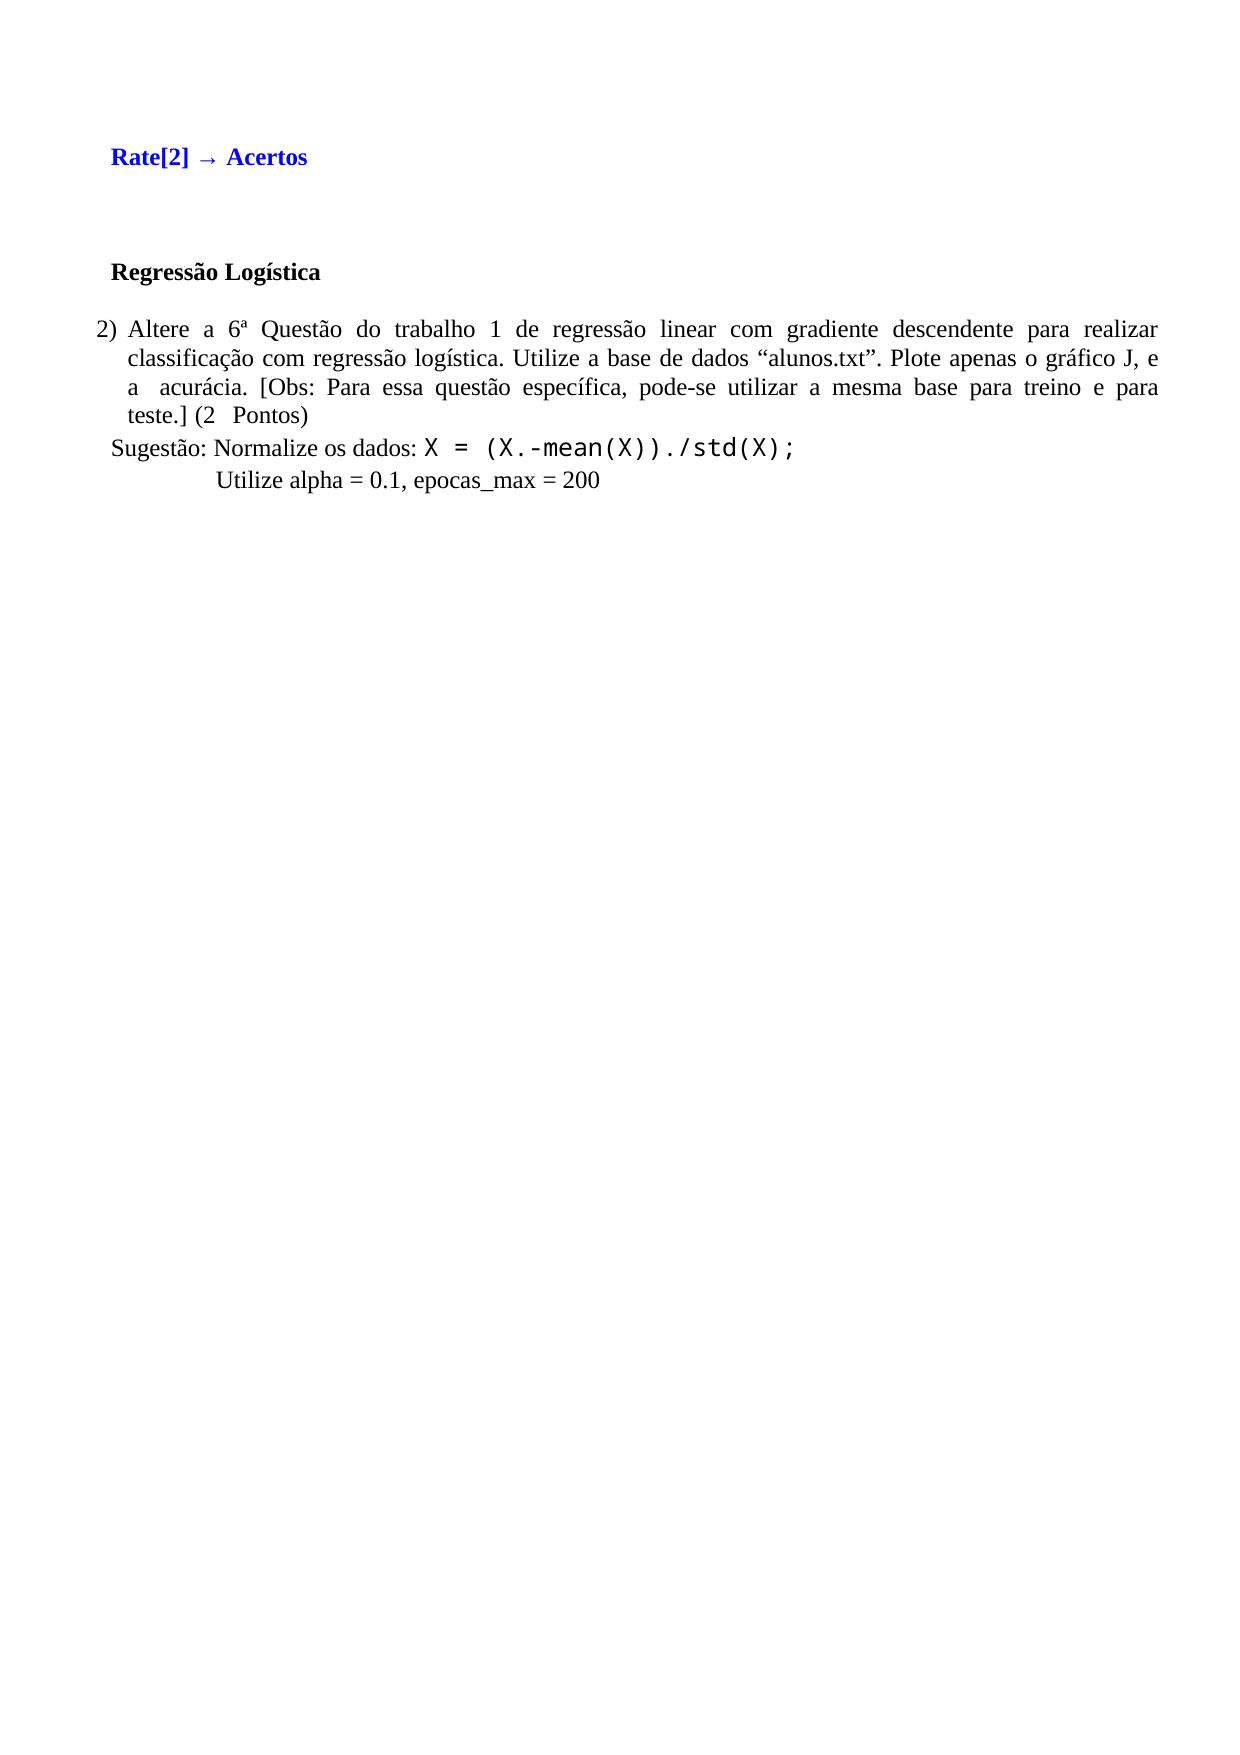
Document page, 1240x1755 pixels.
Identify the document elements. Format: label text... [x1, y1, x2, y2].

subtitle Rate[2] → Acertos [111, 142, 1171, 170]
text Utilize alpha = 0.1, epocas_max = 200 [216, 465, 1171, 494]
text Sugestão: Normalize os dados: X = (X.-mean(X))./std(X); [111, 429, 1171, 463]
subtitle Regressão Logística [111, 257, 1171, 285]
list Altere a 6ª Questão do trabalho 1 de regressão linear com gradiente descendente para realizar classificação com regressão logística. Utilize a base de dados “alunos.txt”. Plote apenas o gráfico J, e a acurácia. [Obs: Para essa questão específica, pode-se utilizar a mesma base para treino e para teste.] (2 Pontos) [111, 314, 1158, 429]
